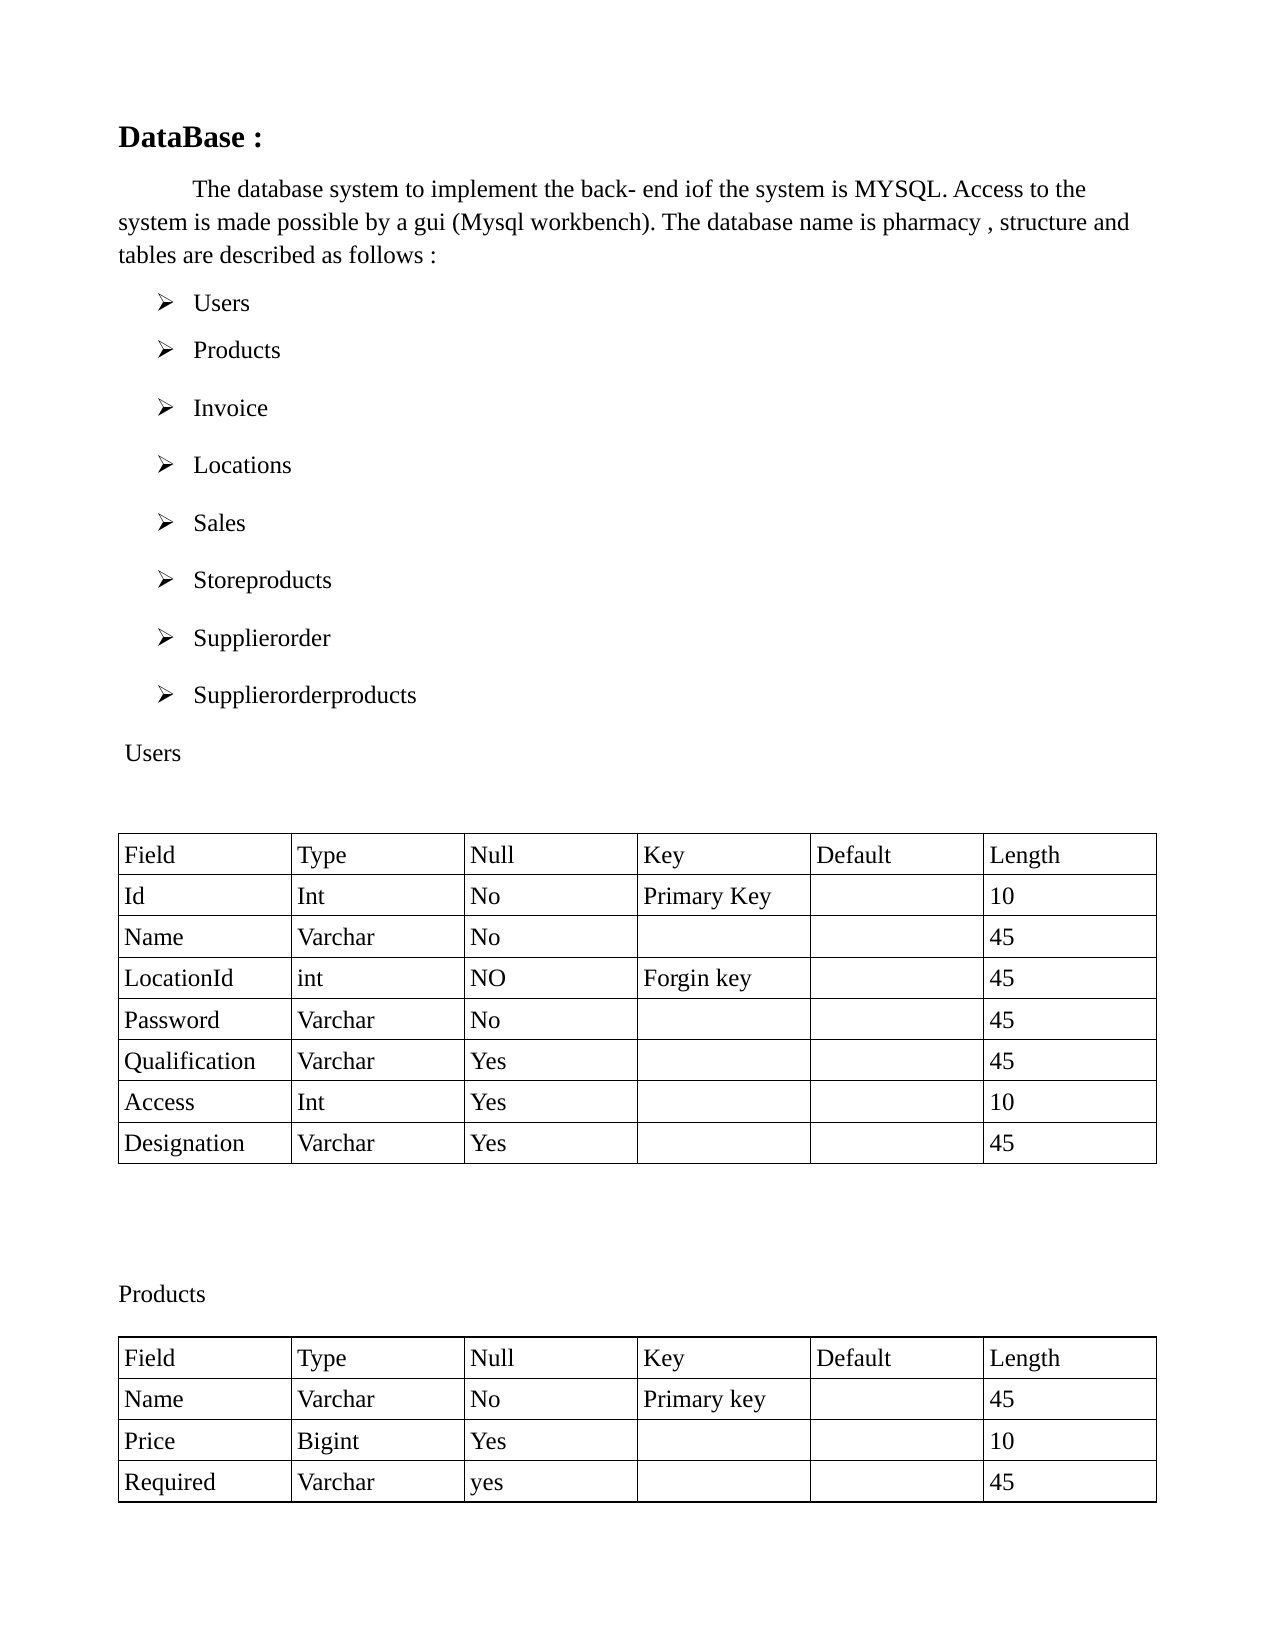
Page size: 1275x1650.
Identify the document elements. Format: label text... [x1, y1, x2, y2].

table_cell Forgin key [638, 958, 810, 998]
table_cell [811, 1379, 983, 1419]
table_cell Yes [465, 1420, 637, 1460]
table_cell [638, 999, 810, 1039]
table_cell [638, 1420, 810, 1460]
table_cell [638, 1081, 810, 1122]
text The database system to implement the back- end iof the system is MYSQL. Access to the system is made possible by a gui (Mysql workbench). The database name is pharmacy , structure and tables are described as follows : [118, 174, 1157, 269]
list Supplierorderproducts [156, 680, 1157, 709]
text Users [118, 738, 1157, 766]
table_cell Password [119, 999, 291, 1039]
table_cell [811, 1420, 983, 1460]
table_cell 45 [984, 1461, 1156, 1501]
list Products [156, 335, 1157, 364]
table_cell No [465, 875, 637, 915]
table_cell Varchar [292, 999, 464, 1039]
text DataBase : [118, 118, 1157, 154]
table_cell Varchar [292, 1123, 464, 1163]
table_cell Bigint [292, 1420, 464, 1460]
table_cell [811, 1040, 983, 1080]
table_cell [638, 1123, 810, 1163]
table_cell [811, 958, 983, 998]
table_header Null [465, 834, 637, 874]
table_cell Int [292, 1081, 464, 1122]
table_cell [638, 1461, 810, 1501]
table_cell NO [465, 958, 637, 998]
table_cell [638, 916, 810, 957]
table_cell 45 [984, 1123, 1156, 1163]
table_cell [811, 916, 983, 957]
table_header Type [292, 834, 464, 874]
table_header Field [119, 1338, 291, 1378]
list Storeproducts [156, 565, 1157, 594]
table_header Key [638, 1338, 810, 1378]
list Locations [156, 450, 1157, 479]
table_cell 45 [984, 999, 1156, 1039]
table_header Length [984, 834, 1156, 874]
table_cell [811, 1461, 983, 1501]
table_cell yes [465, 1461, 637, 1501]
table_header Key [638, 834, 810, 874]
list Invoice [156, 393, 1157, 421]
table_cell Varchar [292, 1379, 464, 1419]
text Products [118, 1279, 1157, 1308]
table_cell int [292, 958, 464, 998]
table_cell [638, 1040, 810, 1080]
table_cell 45 [984, 958, 1156, 998]
table_cell [811, 1081, 983, 1122]
table_cell 10 [984, 1420, 1156, 1460]
table_cell Primary Key [638, 875, 810, 915]
table_cell 45 [984, 1379, 1156, 1419]
table_cell Name [119, 1379, 291, 1419]
list Supplierorder [156, 623, 1157, 651]
table_cell 45 [984, 916, 1156, 957]
table_cell Int [292, 875, 464, 915]
table_cell Id [119, 875, 291, 915]
table_header Length [984, 1338, 1156, 1378]
table_cell No [465, 999, 637, 1039]
table_cell Varchar [292, 1461, 464, 1501]
table_cell Required [119, 1461, 291, 1501]
table_cell Qualification [119, 1040, 291, 1080]
table_header Field [119, 834, 291, 874]
table_cell Access [119, 1081, 291, 1122]
table_cell 45 [984, 1040, 1156, 1080]
table_header Default [811, 834, 983, 874]
table_cell Name [119, 916, 291, 957]
table_cell Primary key [638, 1379, 810, 1419]
table_cell [811, 1123, 983, 1163]
list Users [156, 288, 1157, 316]
table_cell No [465, 916, 637, 957]
table_cell No [465, 1379, 637, 1419]
table_header Type [292, 1338, 464, 1378]
table_cell Yes [465, 1123, 637, 1163]
table_cell Varchar [292, 916, 464, 957]
table_cell 10 [984, 1081, 1156, 1122]
table_cell LocationId [119, 958, 291, 998]
table_cell Varchar [292, 1040, 464, 1080]
list Sales [156, 508, 1157, 536]
table_cell Yes [465, 1040, 637, 1080]
table_cell [811, 875, 983, 915]
table_cell Yes [465, 1081, 637, 1122]
table_cell Designation [119, 1123, 291, 1163]
table_cell [811, 999, 983, 1039]
table_header Default [811, 1338, 983, 1378]
table_cell 10 [984, 875, 1156, 915]
table_header Null [465, 1338, 637, 1378]
table_cell Price [119, 1420, 291, 1460]
